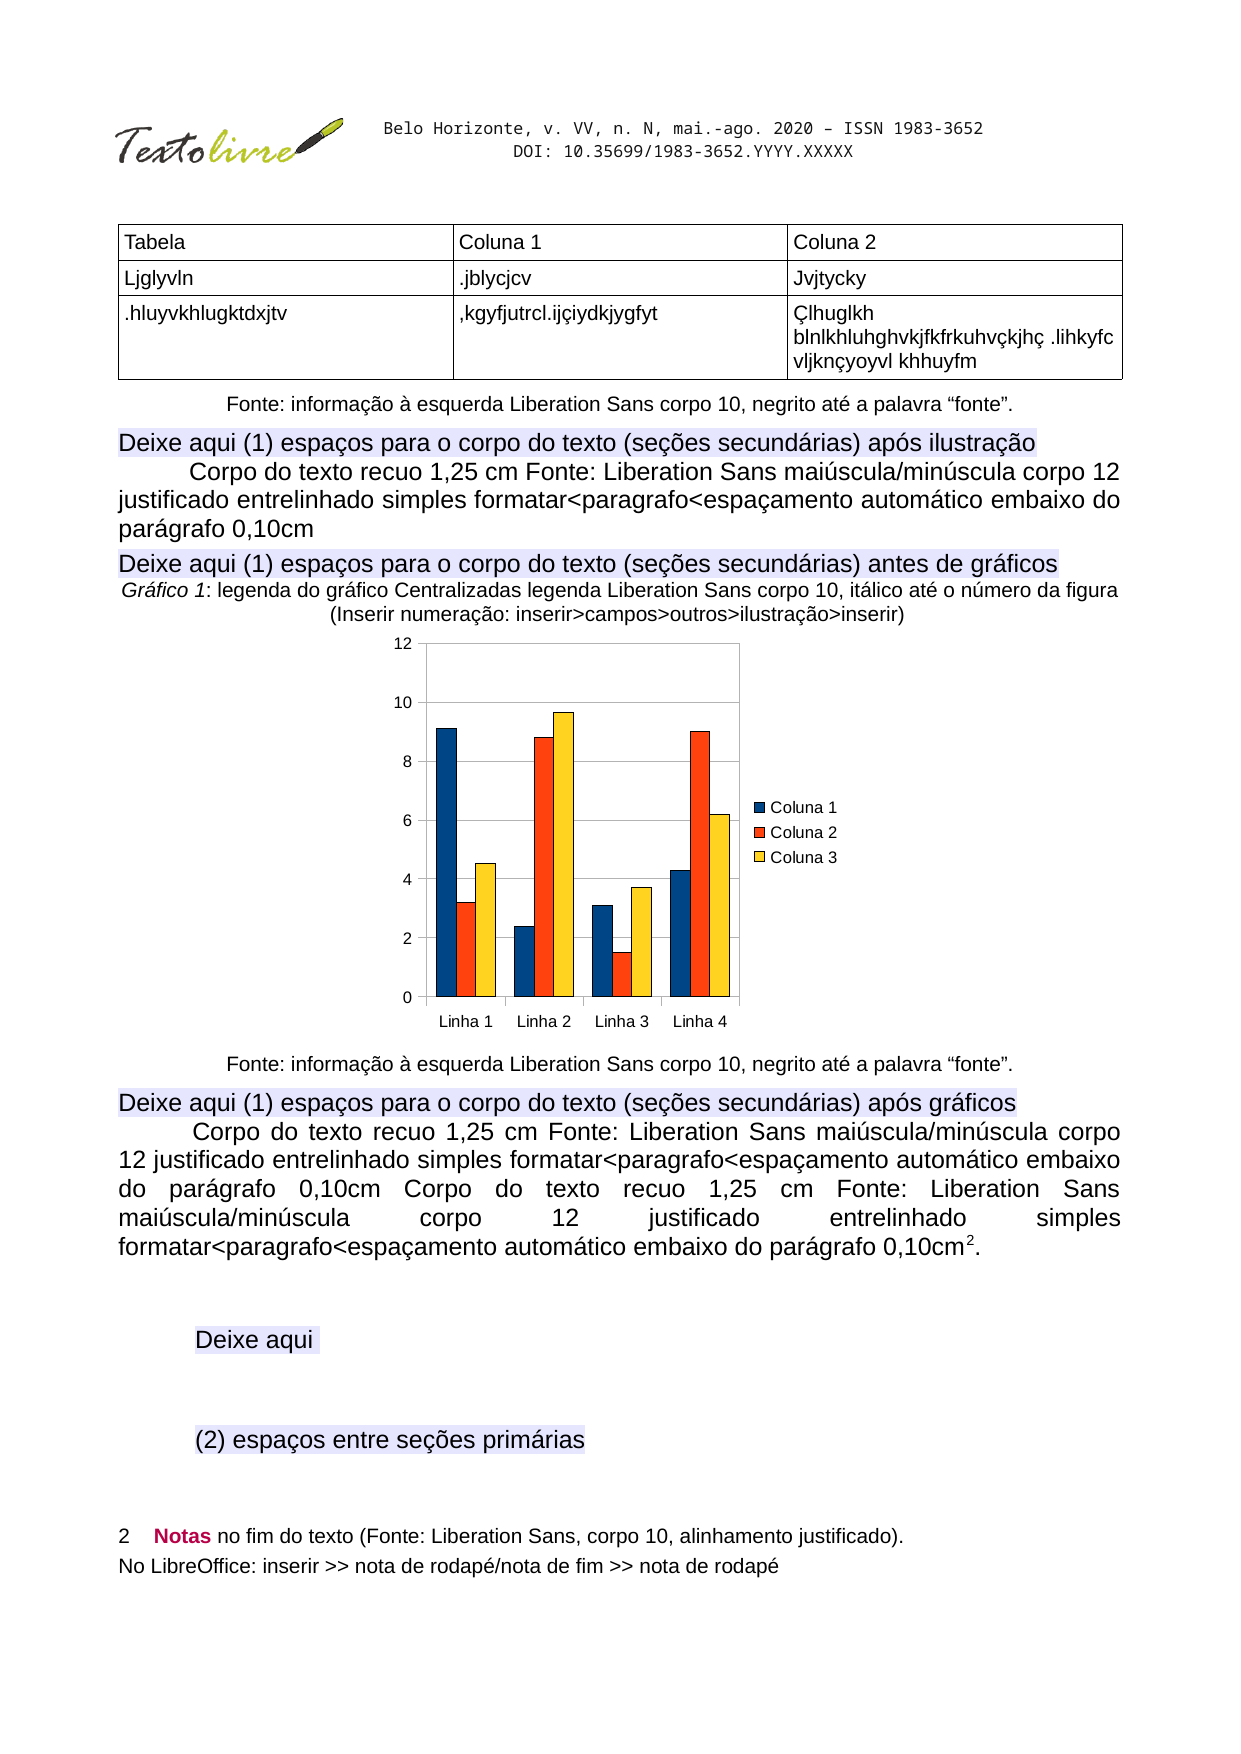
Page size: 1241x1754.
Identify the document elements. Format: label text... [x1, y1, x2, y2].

text Notas no fim do texto (Fonte: Liberation Sans, corpo 10, alinhamento justificado). [118, 1524, 1122, 1548]
table_cell Ljglyvln [119, 261, 453, 295]
table_cell Çlhuglkh blnlkhluhghvkjfkfrkuhvçkjhç .lihkyfcvljknçyoyvl khhuyfm [788, 296, 1122, 379]
text Deixe aqui [118, 1326, 1122, 1354]
text Fonte: informação à esquerda Liberation Sans corpo 10, negrito até a palavra “fonte”. [118, 391, 1122, 415]
text No LibreOffice: inserir >> nota de rodapé/nota de fim >> nota de rodapé [118, 1554, 1122, 1578]
table_header Coluna 1 [454, 225, 787, 260]
text Gráfico 1: legenda do gráfico Centralizadas legenda Liberation Sans corpo 10, itálico até o número da figura (Inserir numeração: inserir>campos>outros>ilustração>inserir) [118, 578, 1122, 626]
text Deixe aqui (1) espaços para o corpo do texto (seções secundárias) após gráficos [118, 1088, 1122, 1117]
text Deixe aqui (1) espaços para o corpo do texto (seções secundárias) após ilustração [118, 428, 1122, 457]
picture [115, 118, 344, 163]
text (2) espaços entre seções primárias [118, 1425, 1122, 1454]
table_header Coluna 2 [788, 225, 1122, 260]
text Fonte: informação à esquerda Liberation Sans corpo 10, negrito até a palavra “fonte”. [118, 1052, 1122, 1076]
text Corpo do texto recuo 1,25 cm Fonte: Liberation Sans maiúscula/minúscula corpo 12 justificado entrelinhado simples formatar<paragrafo<espaçamento automático embaixo do parágrafo 0,10cm [118, 457, 1122, 543]
text Deixe aqui (1) espaços para o corpo do texto (seções secundárias) antes de gráficos [118, 549, 1122, 578]
table_cell ,kgyfjutrcl.ijçiydkjygfyt [454, 296, 787, 379]
table_cell .jblycjcv [454, 261, 787, 295]
table_cell Jvjtycky [788, 261, 1122, 295]
table_cell .hluyvkhlugktdxjtv [119, 296, 453, 379]
table_header Tabela [119, 225, 453, 260]
text Corpo do texto recuo 1,25 cm Fonte: Liberation Sans maiúscula/minúscula corpo 12 justificado entrelinhado simples formatar<paragrafo<espaçamento automático embaixo do parágrafo 0,10cm Corpo do texto recuo 1,25 cm Fonte: Liberation Sans maiúscula/minúscula corpo 12 justificado entrelinhado simples formatar<paragrafo<espaçamento automático embaixo do parágrafo 0,10cm. [118, 1117, 1122, 1261]
